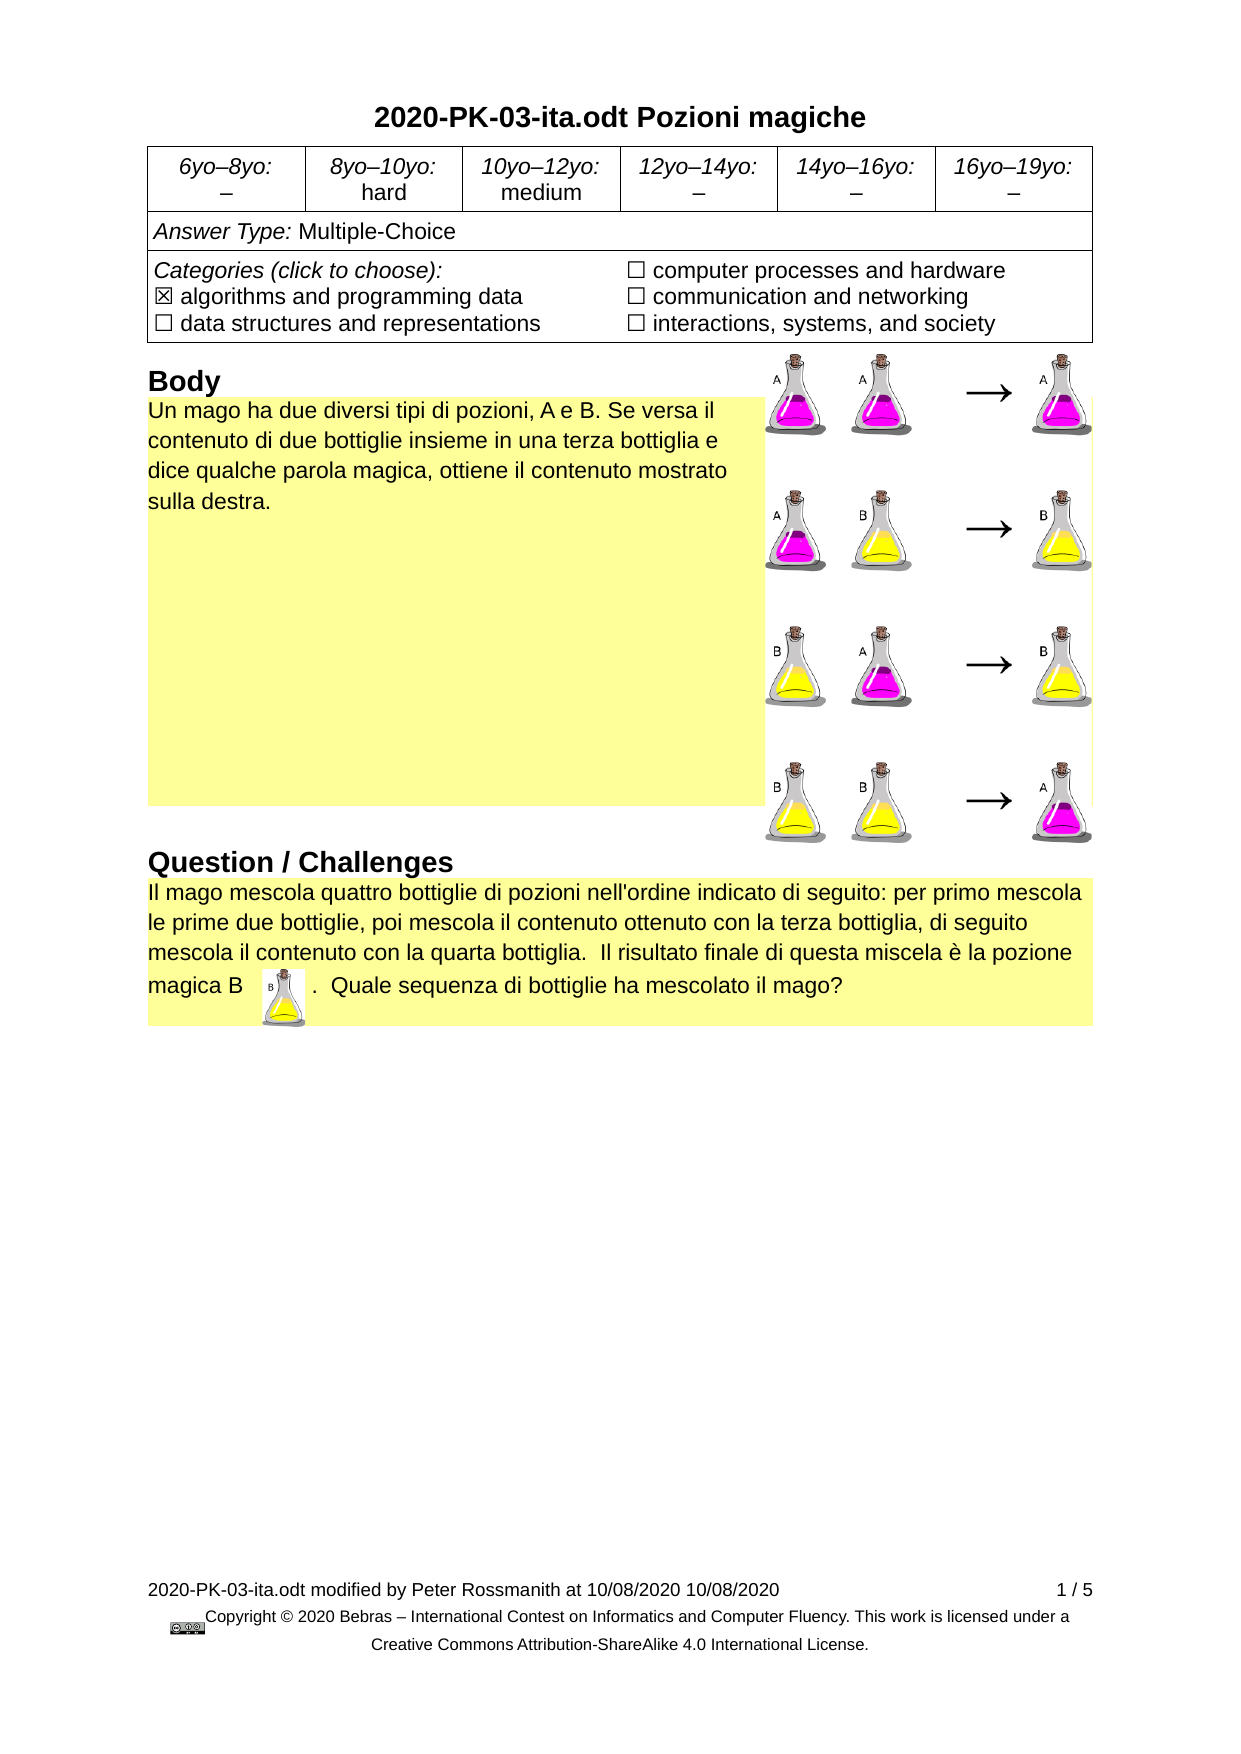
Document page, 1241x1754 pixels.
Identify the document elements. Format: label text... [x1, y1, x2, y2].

subtitle Body [148, 363, 765, 397]
picture [262, 969, 306, 1027]
table_header 16yo–19yo: – [936, 147, 1092, 211]
table_header 6yo–8yo: – [148, 147, 305, 211]
subtitle 2020-PK-03-ita.odt Pozioni magiche [148, 100, 1093, 133]
picture [765, 354, 1092, 843]
table_header 10yo–12yo: medium [463, 147, 620, 211]
text Un mago ha due diversi tipi di pozioni, A e B. Se versa il contenuto di due bottiglie insieme in una terza bottiglia e dice qualche parola magica, ottiene il contenuto mostrato sulla destra. [148, 397, 765, 514]
table_cell Answer Type: Multiple-Choice [148, 212, 1092, 250]
table_header 8yo–10yo: hard [306, 147, 462, 211]
subtitle Question / Challenges [148, 845, 1093, 878]
table_cell ☐ computer processes and hardware ☐ communication and networking ☐ interactions, systems, and society [620, 251, 1092, 342]
table_header 14yo–16yo: – [778, 147, 935, 211]
table_cell Categories (click to choose): ☒ algorithms and programming data ☐ data structures and representations [148, 251, 620, 342]
table_header 12yo–14yo: – [621, 147, 777, 211]
text Il mago mescola quattro bottiglie di pozioni nell'ordine indicato di seguito: per primo mescola le prime due bottiglie, poi mescola il contenuto ottenuto con la terza bottiglia, di seguito mescola il contenuto con la quarta bottiglia. Il risultato finale di questa miscela è la pozione magica B . Quale sequenza di bottiglie ha mescolato il mago? [148, 878, 1093, 1026]
